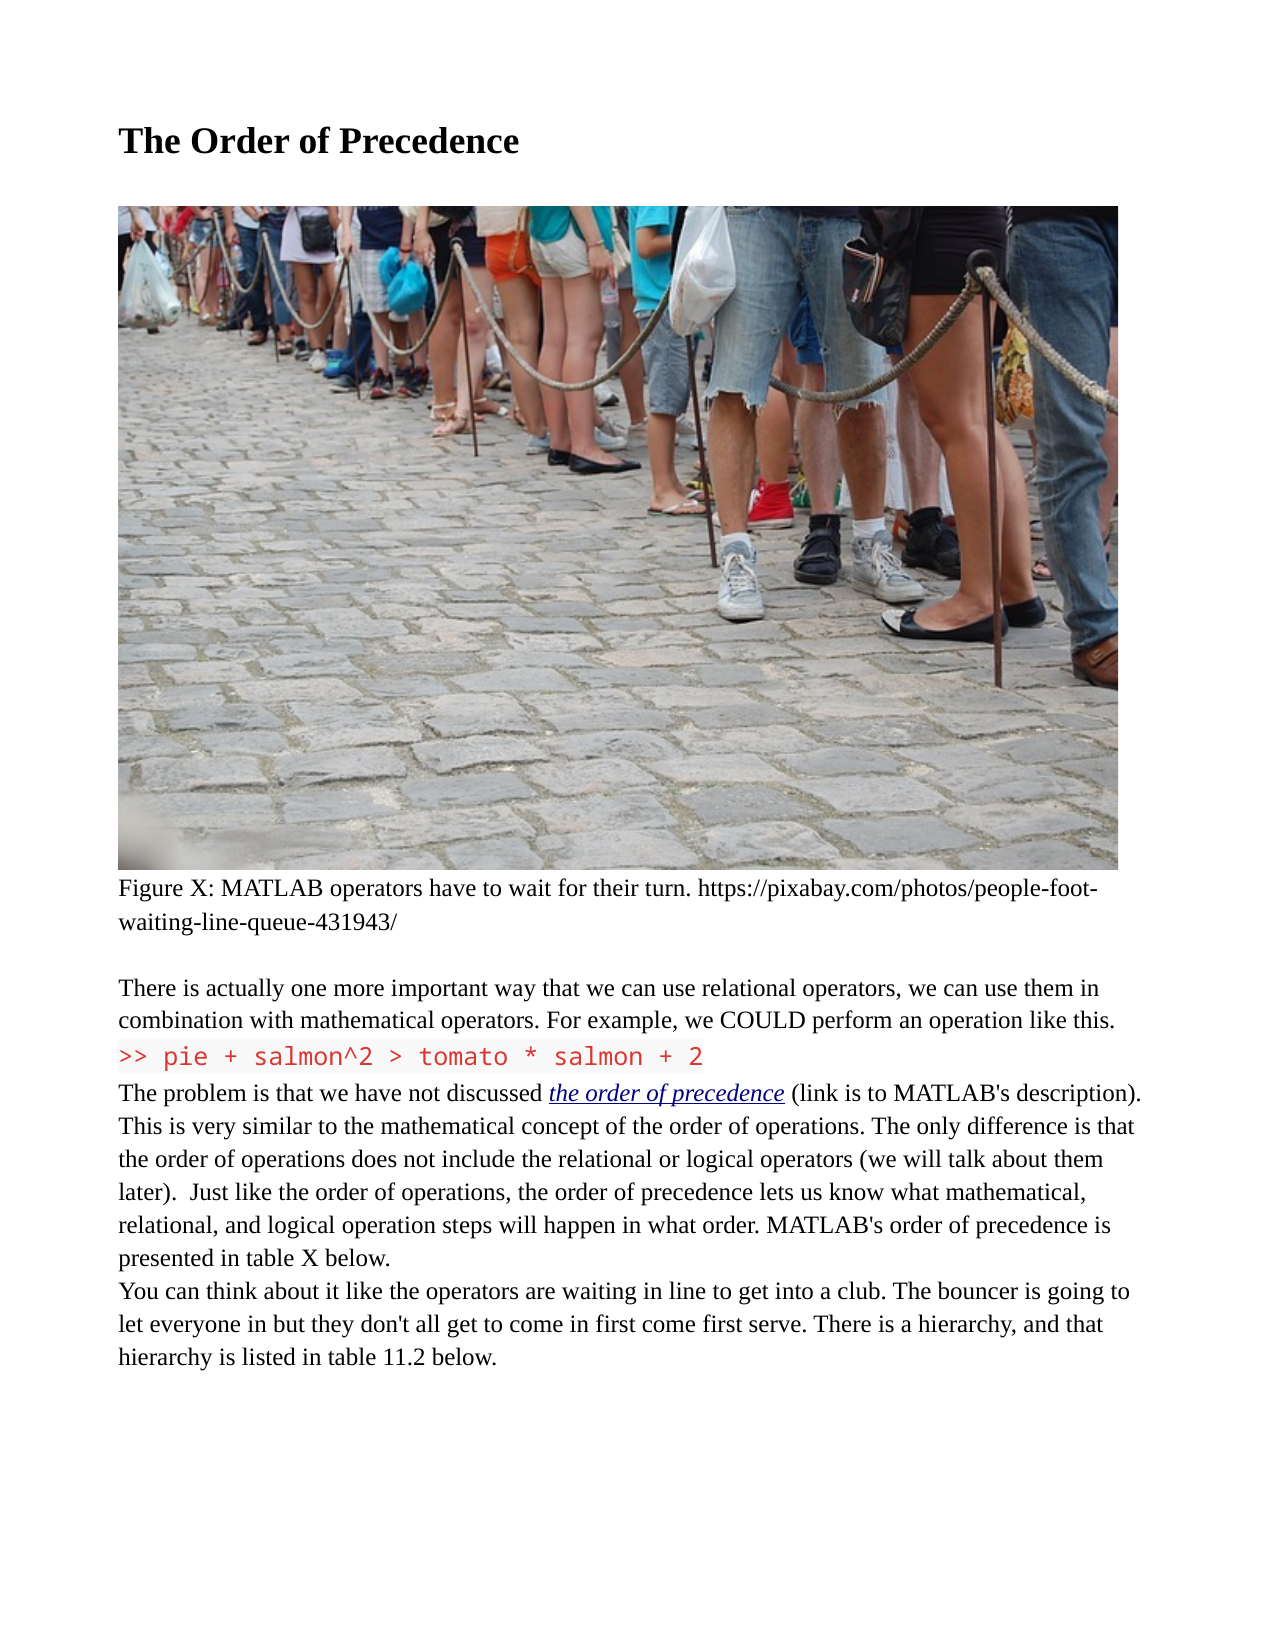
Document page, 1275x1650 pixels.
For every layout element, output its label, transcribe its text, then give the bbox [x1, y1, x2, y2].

text The problem is that we have not discussed the order of precedence (link is to MATLAB's description). This is very similar to the mathematical concept of the order of operations. The only difference is that the order of operations does not include the relational or logical operators (we will talk about them later). Just like the order of operations, the order of precedence lets us know what mathematical, relational, and logical operation steps will happen in what order. MATLAB's order of precedence is presented in table X below. [118, 1078, 1157, 1272]
text There is actually one more important way that we can use relational operators, we can use them in combination with mathematical operators. For example, we COULD perform an operation like this. [118, 973, 1157, 1034]
subtitle The Order of Precedence [118, 118, 1157, 161]
text Figure X: MATLAB operators have to wait for their turn. https://pixabay.com/photos/people-foot-waiting-line-queue-431943/ [118, 873, 1157, 935]
picture [118, 206, 1119, 870]
text You can think about it like the operators are waiting in line to get into a club. The bouncer is going to let everyone in but they don't all get to come in first come first serve. There is a hierarchy, and that hierarchy is listed in table 11.2 below. [118, 1276, 1157, 1371]
text >> pie + salmon^2 > tomato * salmon + 2 [118, 1039, 1157, 1073]
